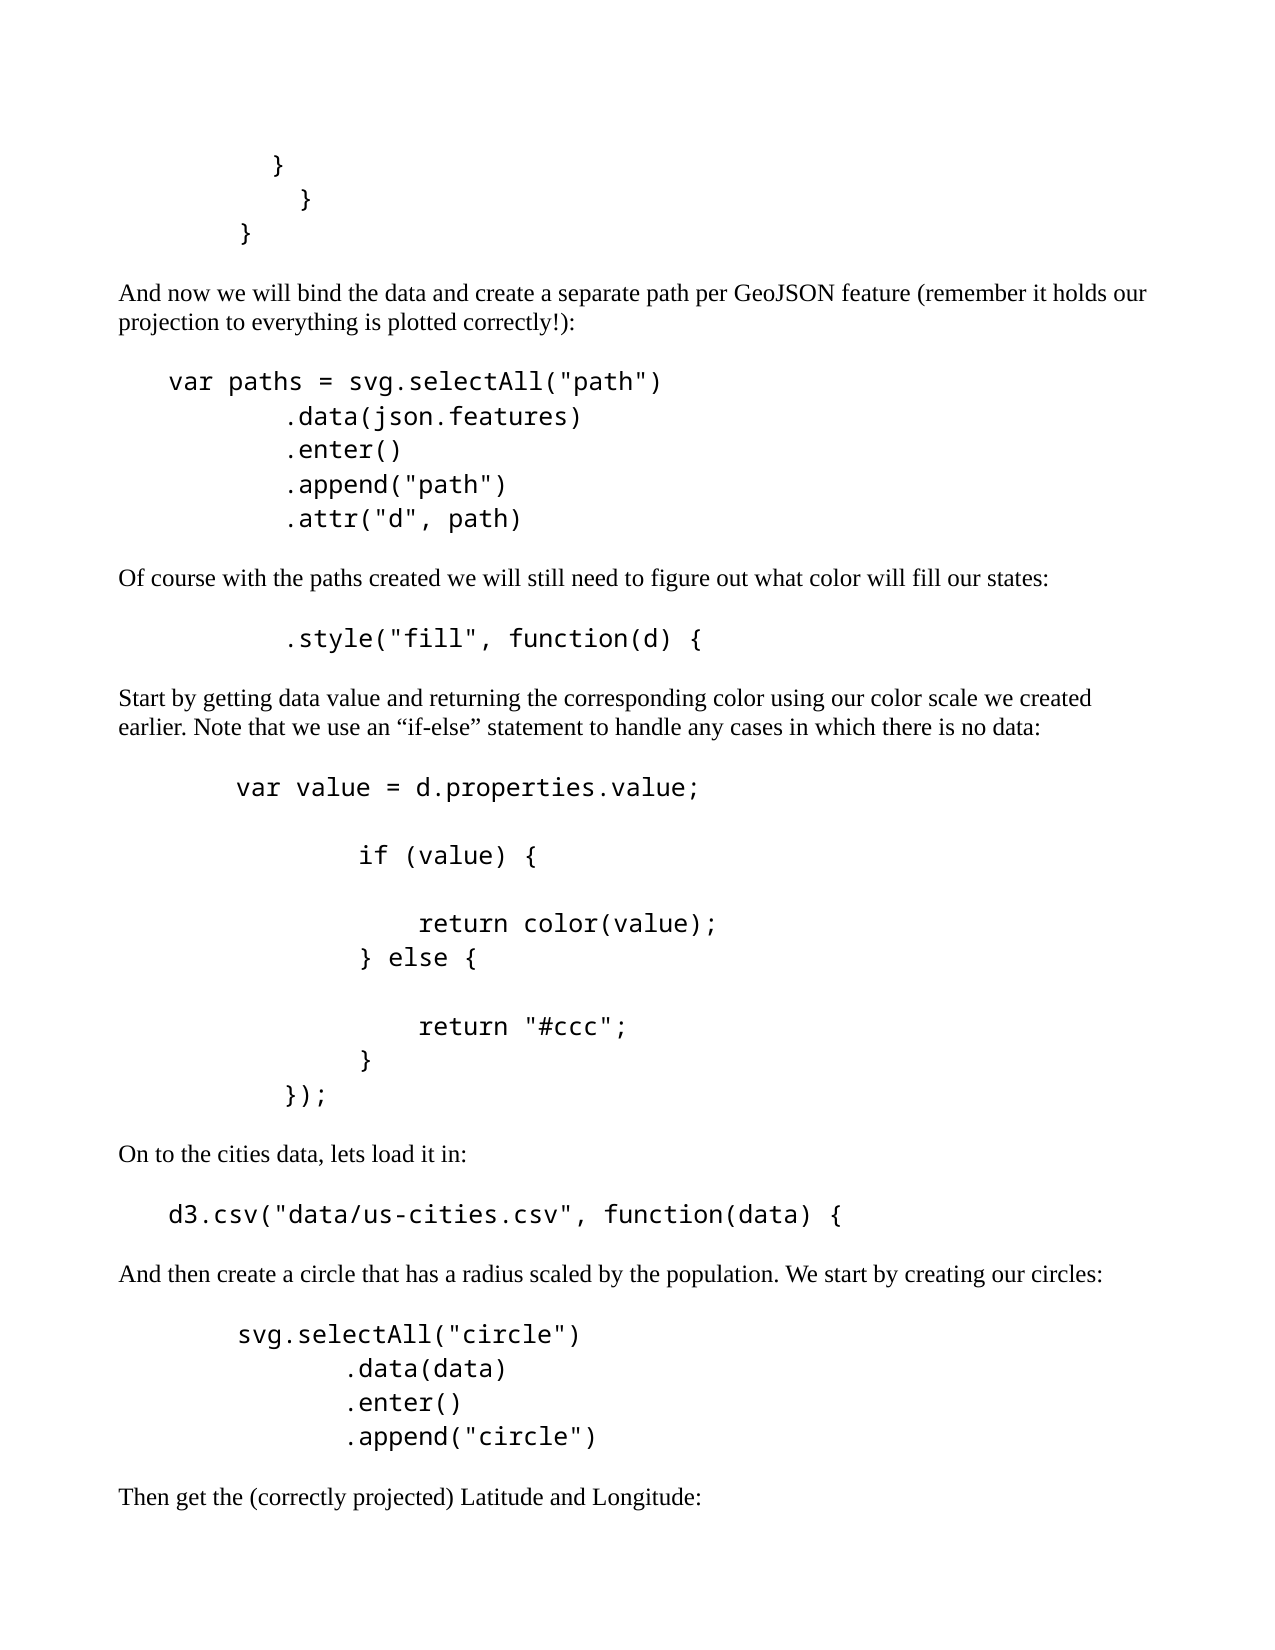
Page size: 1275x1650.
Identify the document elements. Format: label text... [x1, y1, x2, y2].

text } [118, 181, 1157, 215]
text .style("fill", function(d) { [118, 621, 1157, 655]
text And then create a circle that has a radius scaled by the population. We start by creating our circles: [118, 1259, 1157, 1288]
text .enter() [118, 432, 1157, 466]
text } [118, 215, 1157, 249]
text Then get the (correctly projected) Latitude and Longitude: [118, 1482, 1157, 1511]
text return color(value); [118, 906, 1157, 940]
text .enter() [118, 1385, 1157, 1419]
text var value = d.properties.value; [118, 770, 1157, 804]
text } else { [118, 940, 1157, 974]
text And now we will bind the data and create a separate path per GeoJSON feature (remember it holds our projection to everything is plotted correctly!): [118, 278, 1157, 335]
text .data(json.features) [118, 398, 1157, 432]
text On to the cities data, lets load it in: [118, 1139, 1157, 1168]
text .attr("d", path) [118, 500, 1157, 534]
text return "#ccc"; [118, 1008, 1157, 1042]
text } [118, 1042, 1157, 1076]
text }); [118, 1076, 1157, 1110]
text d3.csv("data/us-cities.csv", function(data) { [118, 1197, 1157, 1231]
text svg.selectAll("circle") [118, 1317, 1157, 1351]
text var paths = svg.selectAll("path") [118, 364, 1157, 398]
text .append("circle") [118, 1419, 1157, 1453]
text .data(data) [118, 1351, 1157, 1385]
text if (value) { [118, 838, 1157, 872]
text } [118, 147, 1157, 181]
text Start by getting data value and returning the corresponding color using our color scale we created earlier. Note that we use an “if-else” statement to handle any cases in which there is no data: [118, 683, 1157, 741]
text .append("path") [118, 466, 1157, 500]
text Of course with the paths created we will still need to figure out what color will fill our states: [118, 563, 1157, 592]
